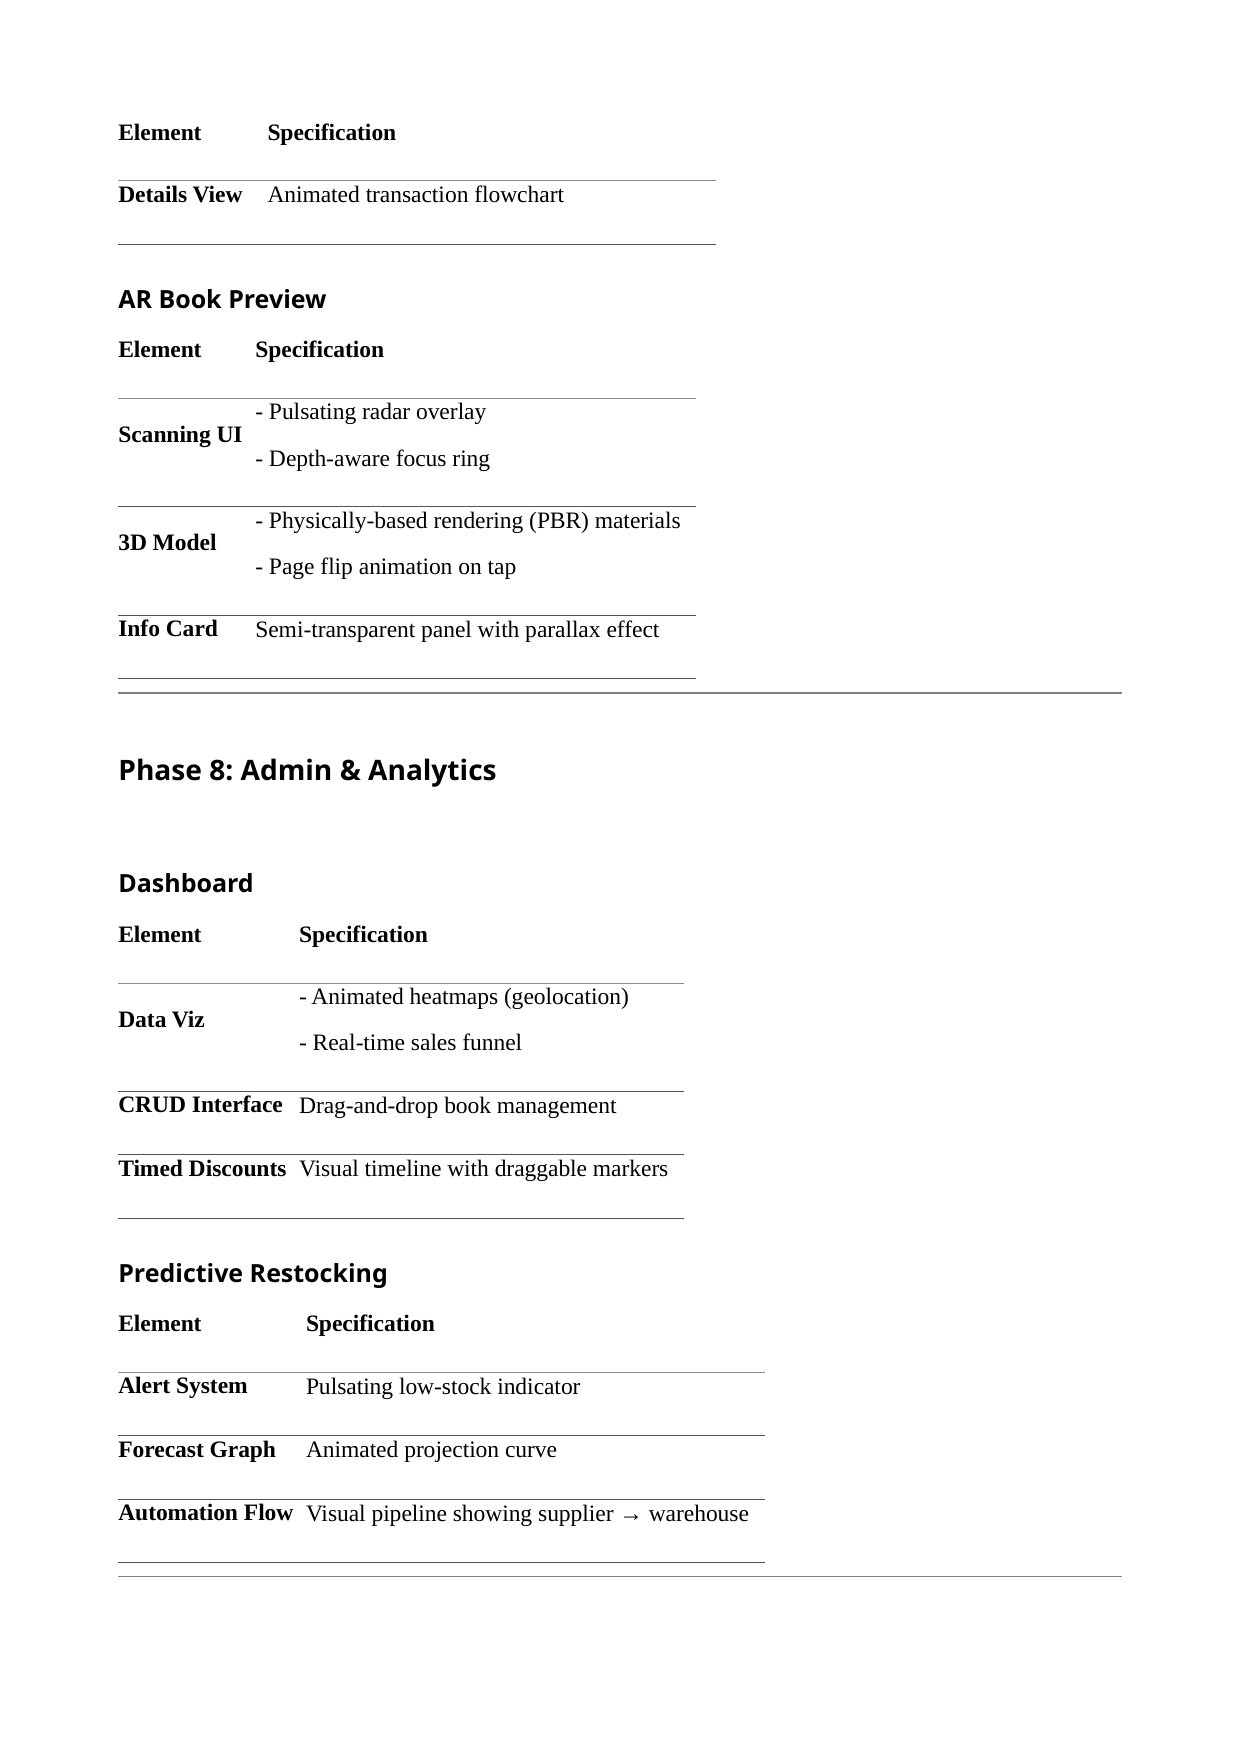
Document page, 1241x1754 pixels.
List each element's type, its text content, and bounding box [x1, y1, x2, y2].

table_cell Animated projection curve [306, 1436, 765, 1498]
table_cell Visual timeline with draggable markers [299, 1155, 684, 1217]
subtitle Dashboard [118, 856, 1122, 900]
subtitle Phase 8: Admin & Analytics [118, 750, 1122, 789]
table_cell Timed Discounts [118, 1155, 299, 1217]
table_cell Details View [118, 181, 267, 243]
table_cell Drag-and-drop book management [299, 1092, 684, 1154]
table_header Specification [255, 336, 696, 398]
table_cell Semi-transparent panel with parallax effect [255, 616, 696, 678]
table_header Element [118, 336, 255, 398]
subtitle Predictive Restocking [118, 1246, 1122, 1289]
table_header Specification [267, 118, 716, 180]
table_cell Pulsating low-stock indicator [306, 1373, 765, 1435]
table_cell - Animated heatmaps (geolocation) - Real-time sales funnel [299, 984, 684, 1091]
table_cell CRUD Interface [118, 1092, 299, 1154]
table_cell Alert System [118, 1373, 306, 1435]
table_cell Info Card [118, 616, 255, 678]
table_cell Data Viz [118, 984, 299, 1091]
subtitle AR Book Preview [118, 272, 1122, 315]
table_header Element [118, 1310, 306, 1372]
table_cell Automation Flow [118, 1500, 306, 1562]
table_header Element [118, 920, 299, 982]
table_header Specification [299, 920, 684, 982]
table_cell Forecast Graph [118, 1436, 306, 1498]
table_cell - Physically-based rendering (PBR) materials - Page flip animation on tap [255, 507, 696, 614]
table_header Element [118, 118, 267, 180]
table_cell Visual pipeline showing supplier → warehouse [306, 1500, 765, 1562]
table_cell Animated transaction flowchart [267, 181, 716, 243]
table_header Specification [306, 1310, 765, 1372]
table_cell Scanning UI [118, 399, 255, 506]
table_cell - Pulsating radar overlay - Depth-aware focus ring [255, 399, 696, 506]
table_cell 3D Model [118, 507, 255, 614]
